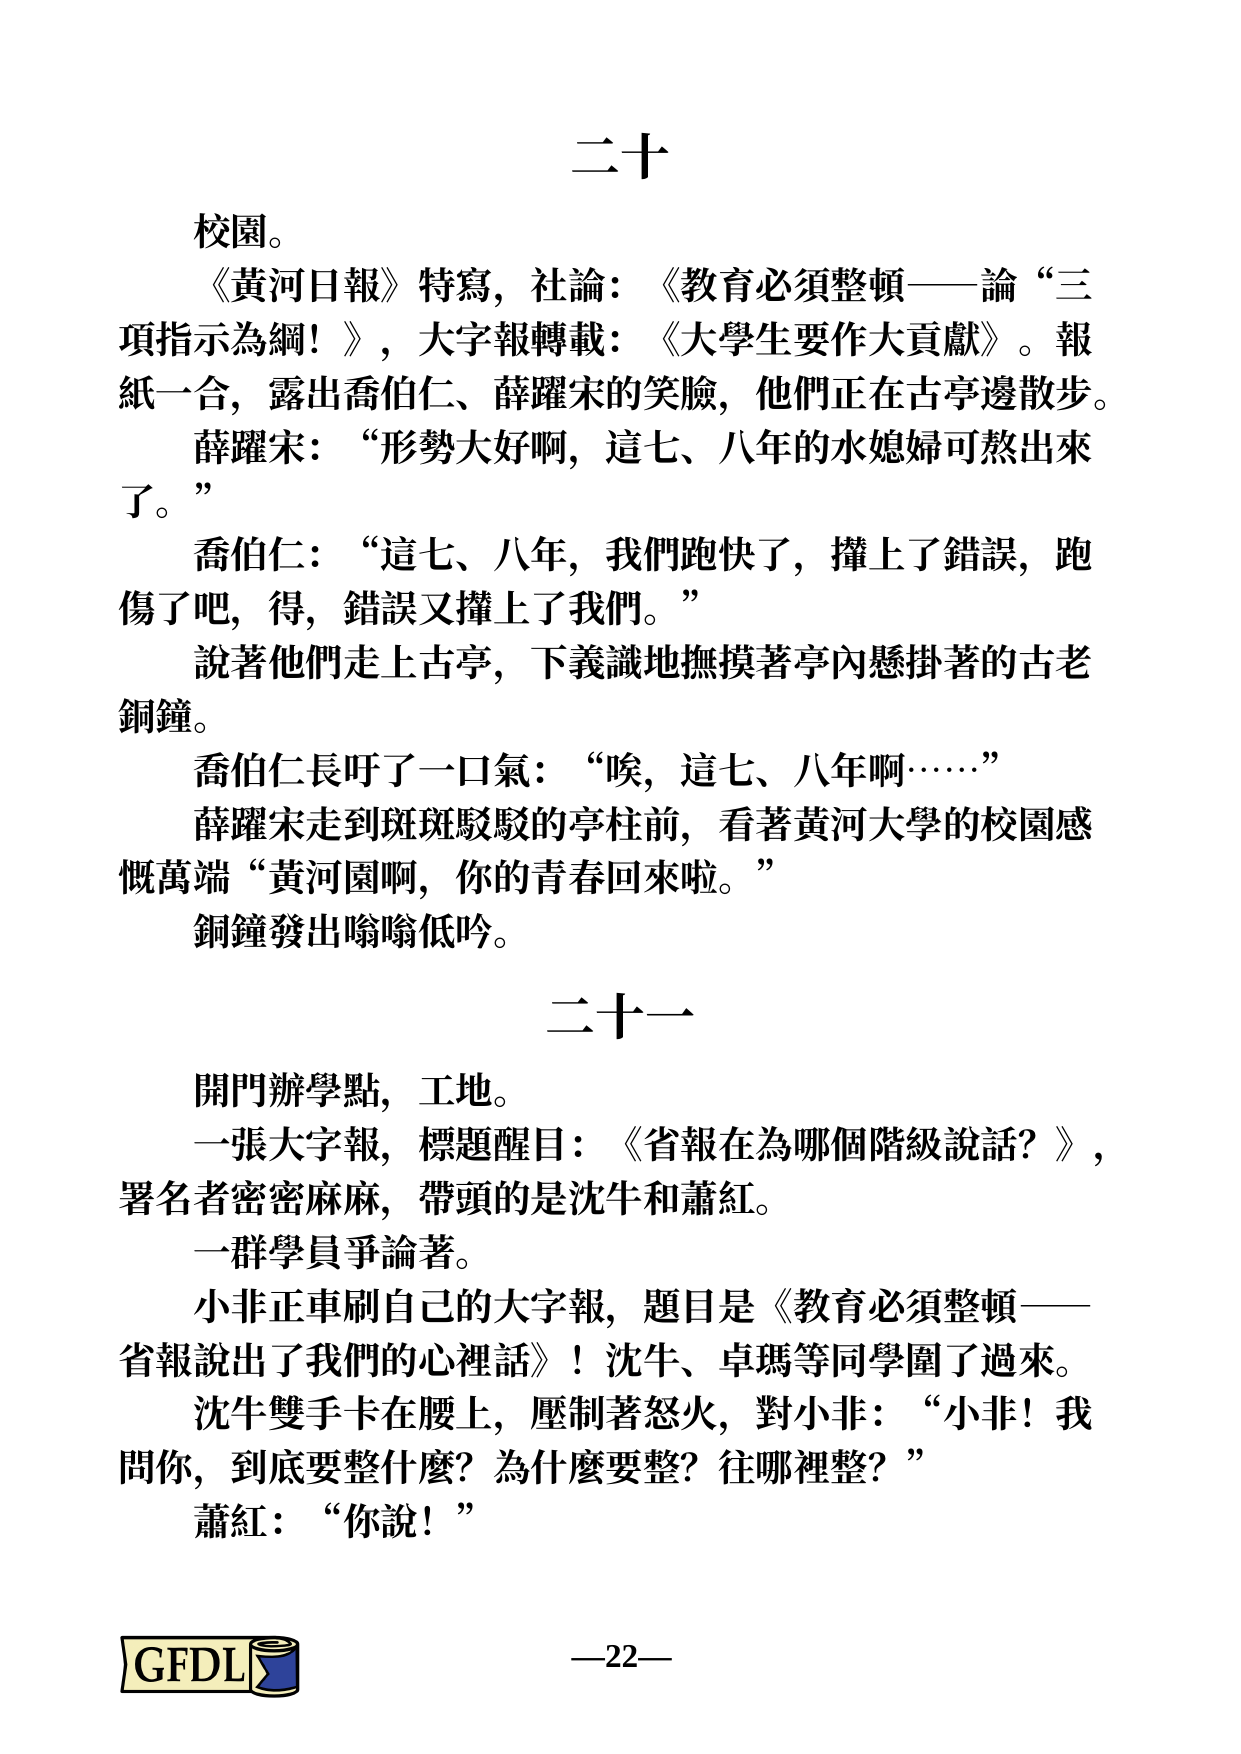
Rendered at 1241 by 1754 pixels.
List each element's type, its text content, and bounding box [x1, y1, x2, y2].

text 開門辦學點，工地。 [118, 1062, 1122, 1116]
subtitle 二十 [118, 118, 1122, 190]
text 蕭紅：“你說！” [118, 1492, 1122, 1546]
text 銅鐘發出嗡嗡低吟。 [118, 903, 1122, 956]
text 校園。 [118, 202, 1122, 256]
text 薛躍宋走到斑斑駁駁的亭柱前，看著黃河大學的校園感慨萬端“黃河園啊，你的青春回來啦。” [118, 795, 1122, 903]
text 喬伯仁：“這七、八年，我們跑快了，攆上了錯誤，跑傷了吧，得，錯誤又攆上了我們。” [118, 526, 1122, 633]
text 《黃河日報》特寫，社論：《教育必須整頓——論“三項指示為綱！》，大字報轉載：《大學生要作大貢獻》。報紙一合，露出喬伯仁、薛躍宋的笑臉，他們正在古亭邊散步。 [118, 256, 1122, 418]
text 說著他們走上古亭，下義識地撫摸著亭內懸掛著的古老銅鐘。 [118, 633, 1122, 741]
picture [119, 1635, 300, 1698]
subtitle 二十一 [118, 977, 1122, 1049]
text 一群學員爭論著。 [118, 1223, 1122, 1277]
text 沈牛雙手卡在腰上，壓制著怒火，對小非：“小非！我問你，到底要整什麼？為什麼要整？往哪裡整？” [118, 1385, 1122, 1492]
text 小非正車刷自己的大字報，題目是《教育必須整頓——省報說出了我們的心裡話》！沈牛、卓瑪等同學圍了過來。 [118, 1277, 1122, 1385]
text 薛躍宋：“形勢大好啊，這七、八年的水媳婦可熬出來了。” [118, 418, 1122, 526]
text 喬伯仁長吁了一口氣：“唉，這七、八年啊……” [118, 741, 1122, 795]
text 一張大字報，標題醒目：《省報在為哪個階級說話？》，署名者密密麻麻，帶頭的是沈牛和蕭紅。 [118, 1116, 1122, 1223]
